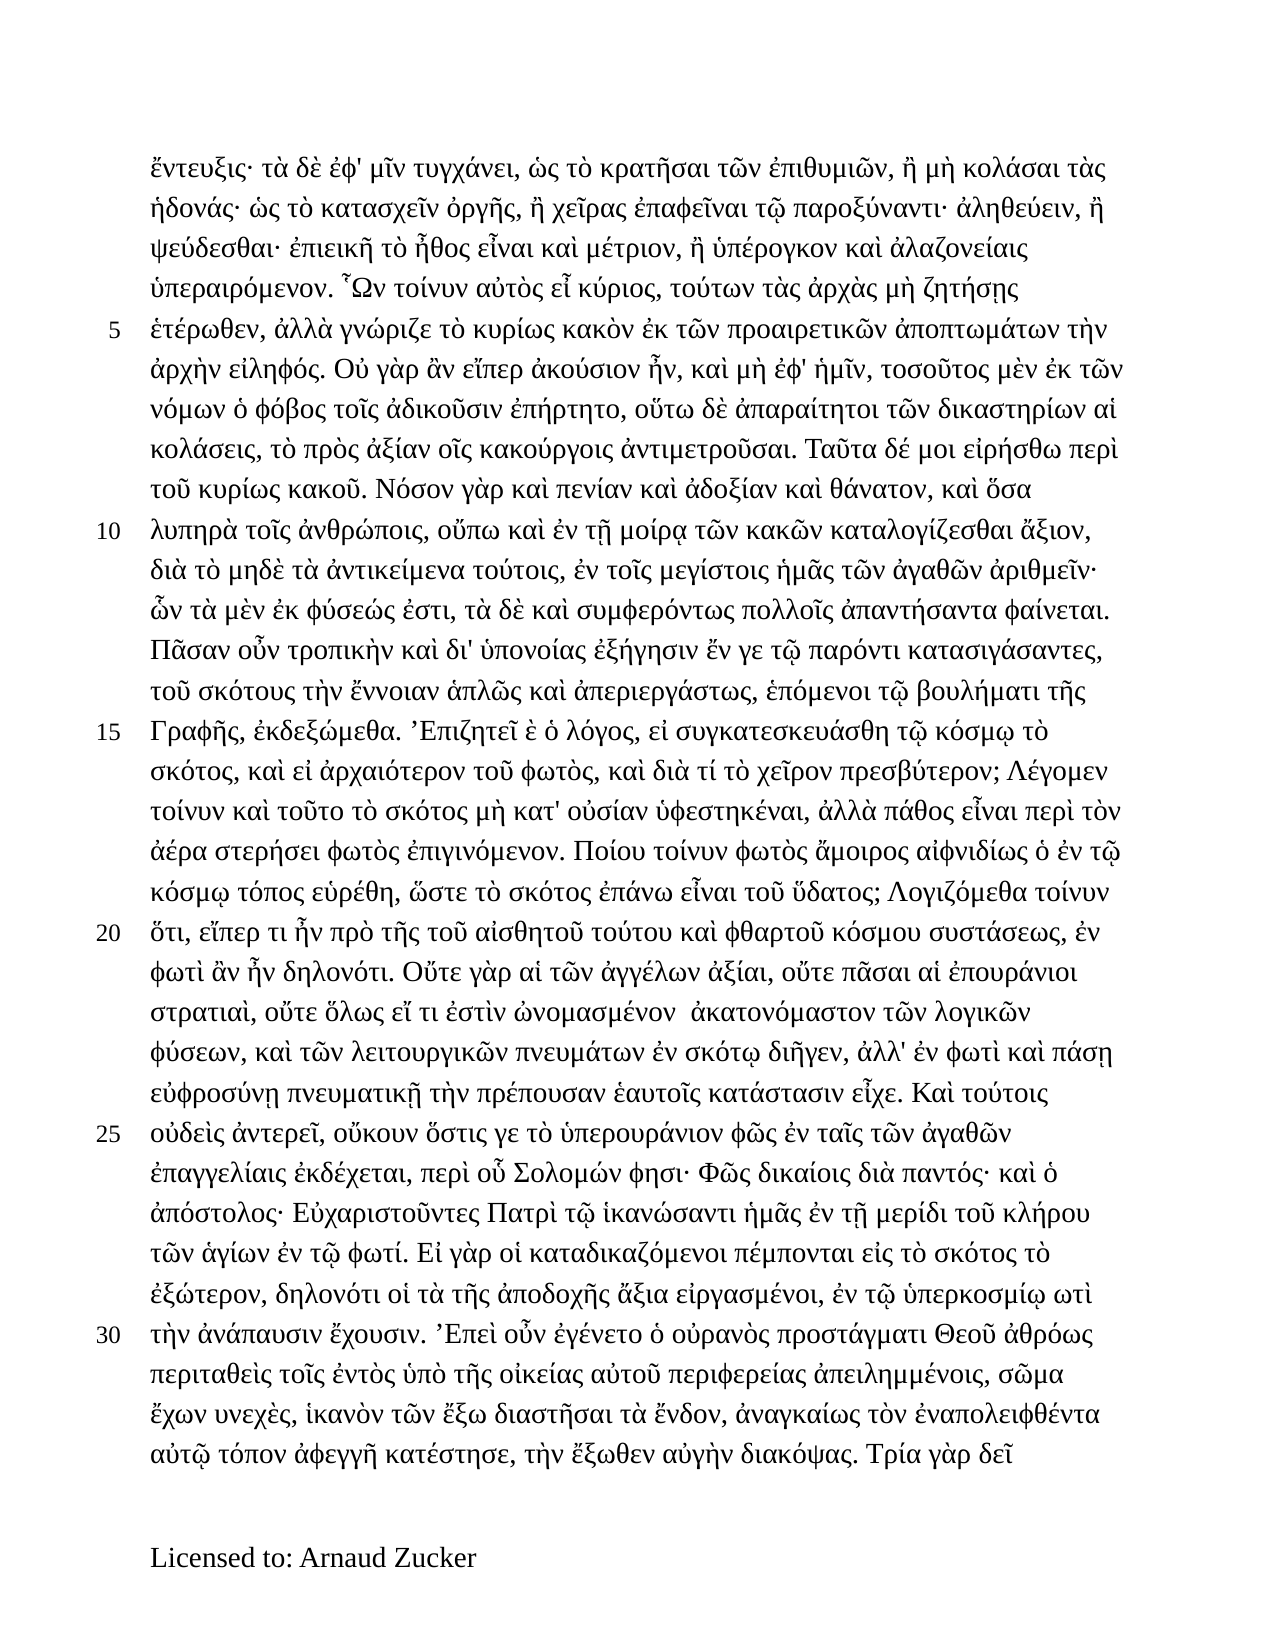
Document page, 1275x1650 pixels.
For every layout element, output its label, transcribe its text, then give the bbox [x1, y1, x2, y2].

text ἔντευξις· τὰ δὲ ἐϕ' μῖν τυγχάνει, ὡς τὸ κρατῆσαι τῶν ἐπιθυμιῶν, ἢ μὴ κολάσαι τὰς ἡδονάς· ὡς τὸ κατασχεῖν ὀργῆς, ἢ χεῖρας ἐπαϕεῖναι τῷ παροξύναντι· ἀληθεύειν, ἢ ψεύδεσθαι· ἐπιεικῆ τὸ ἦθος εἶναι καὶ μέτριον, ἢ ὑπέρογκον καὶ ἀλαζονείαις ὑπεραιρόμενον. ῟Ων τοίνυν αὐτὸς εἶ κύριος, τούτων τὰς ἀρχὰς μὴ ζητήσῃς ἑτέρωθεν, ἀλλὰ γνώριζε τὸ κυρίως κακὸν ἐκ τῶν προαιρετικῶν ἀποπτωμάτων τὴν ἀρχὴν εἰληϕός. Οὐ γὰρ ἂν εἴπερ ἀκούσιον ἦν, καὶ μὴ ἐϕ' ἡμῖν, τοσοῦτος μὲν ἐκ τῶν νόμων ὁ ϕόβος τοῖς ἀδικοῦσιν ἐπήρτητο, οὕτω δὲ ἀπαραίτητοι τῶν δικαστηρίων αἱ κολάσεις, τὸ πρὸς ἀξίαν οῖς κακούργοις ἀντιμετροῦσαι. Ταῦτα δέ μοι εἰρήσθω περὶ τοῦ κυρίως κακοῦ. Νόσον γὰρ καὶ πενίαν καὶ ἀδοξίαν καὶ θάνατον, καὶ ὅσα λυπηρὰ τοῖς ἀνθρώποις, οὔπω καὶ ἐν τῇ μοίρᾳ τῶν κακῶν καταλογίζεσθαι ἄξιον, διὰ τὸ μηδὲ τὰ ἀντικείμενα τούτοις, ἐν τοῖς μεγίστοις ἡμᾶς τῶν ἀγαθῶν ἀριθμεῖν· ὧν τὰ μὲν ἐκ ϕύσεώς ἐστι, τὰ δὲ καὶ συμϕερόντως πολλοῖς ἀπαντήσαντα ϕαίνεται. Πᾶσαν οὖν τροπικὴν καὶ δι' ὑπονοίας ἐξήγησιν ἔν γε τῷ παρόντι κατασιγάσαντες, τοῦ σκότους τὴν ἔννοιαν ἁπλῶς καὶ ἀπεριεργάστως, ἑπόμενοι τῷ βουλήματι τῆς Γραϕῆς, ἐκδεξώμεθα. ’Επιζητεῖ ὲ ὁ λόγος, εἰ συγκατεσκευάσθη τῷ κόσμῳ τὸ σκότος, καὶ εἰ ἀρχαιότερον τοῦ ϕωτὸς, καὶ διὰ τί τὸ χεῖρον πρεσβύτερον; Λέγομεν τοίνυν καὶ τοῦτο τὸ σκότος μὴ κατ' οὐσίαν ὑϕεστηκέναι, ἀλλὰ πάθος εἶναι περὶ τὸν ἀέρα στερήσει ϕωτὸς ἐπιγινόμενον. Ποίου τοίνυν ϕωτὸς ἄμοιρος αἰϕνιδίως ὁ ἐν τῷ κόσμῳ τόπος εὑρέθη, ὥστε τὸ σκότος ἐπάνω εἶναι τοῦ ὕδατος; Λογιζόμεθα τοίνυν ὅτι, εἴπερ τι ἦν πρὸ τῆς τοῦ αἰσθητοῦ τούτου καὶ ϕθαρτοῦ κόσμου συστάσεως, ἐν ϕωτὶ ἂν ἦν δηλονότι. Οὔτε γὰρ αἱ τῶν ἀγγέλων ἀξίαι, οὔτε πᾶσαι αἱ ἐπουράνιοι στρατιαὶ, οὔτε ὅλως εἴ τι ἐστὶν ὠνομασμένον ἀκατονόμαστον τῶν λογικῶν ϕύσεων, καὶ τῶν λειτουργικῶν πνευμάτων ἐν σκότῳ διῆγεν, ἀλλ' ἐν ϕωτὶ καὶ πάσῃ εὐϕροσύνῃ πνευματικῇ τὴν πρέπουσαν ἑαυτοῖς κατάστασιν εἶχε. Καὶ τούτοις οὐδεὶς ἀντερεῖ, οὔκουν ὅστις γε τὸ ὑπερουράνιον ϕῶς ἐν ταῖς τῶν ἀγαθῶν ἐπαγγελίαις ἐκδέχεται, περὶ οὗ Σολομών ϕησι· Φῶς δικαίοις διὰ παντός· καὶ ὁ ἀπόστολος· Εὐχαριστοῦντες Πατρὶ τῷ ἱκανώσαντι ἡμᾶς ἐν τῇ μερίδι τοῦ κλήρου τῶν ἁγίων ἐν τῷ ϕωτί. Εἰ γὰρ οἱ καταδικαζόμενοι πέμπονται εἰς τὸ σκότος τὸ ἐξώτερον, δηλονότι οἱ τὰ τῆς ἀποδοχῆς ἄξια εἰργασμένοι, ἐν τῷ ὑπερκοσμίῳ ωτὶ τὴν ἀνάπαυσιν ἔχουσιν. ’Επεὶ οὖν ἐγένετο ὁ οὐρανὸς προστάγματι Θεοῦ ἀθρόως περιταθεὶς τοῖς ἐντὸς ὑπὸ τῆς οἰκείας αὐτοῦ περιϕερείας ἀπειλημμένοις, σῶμα ἔχων υνεχὲς, ἱκανὸν τῶν ἔξω διαστῆσαι τὰ ἔνδον, ἀναγκαίως τὸν ἐναπολειϕθέντα αὐτῷ τόπον ἀϕεγγῆ κατέστησε, τὴν ἔξωθεν αὐγὴν διακόψας. Τρία γὰρ δεῖ [150, 150, 1125, 1470]
